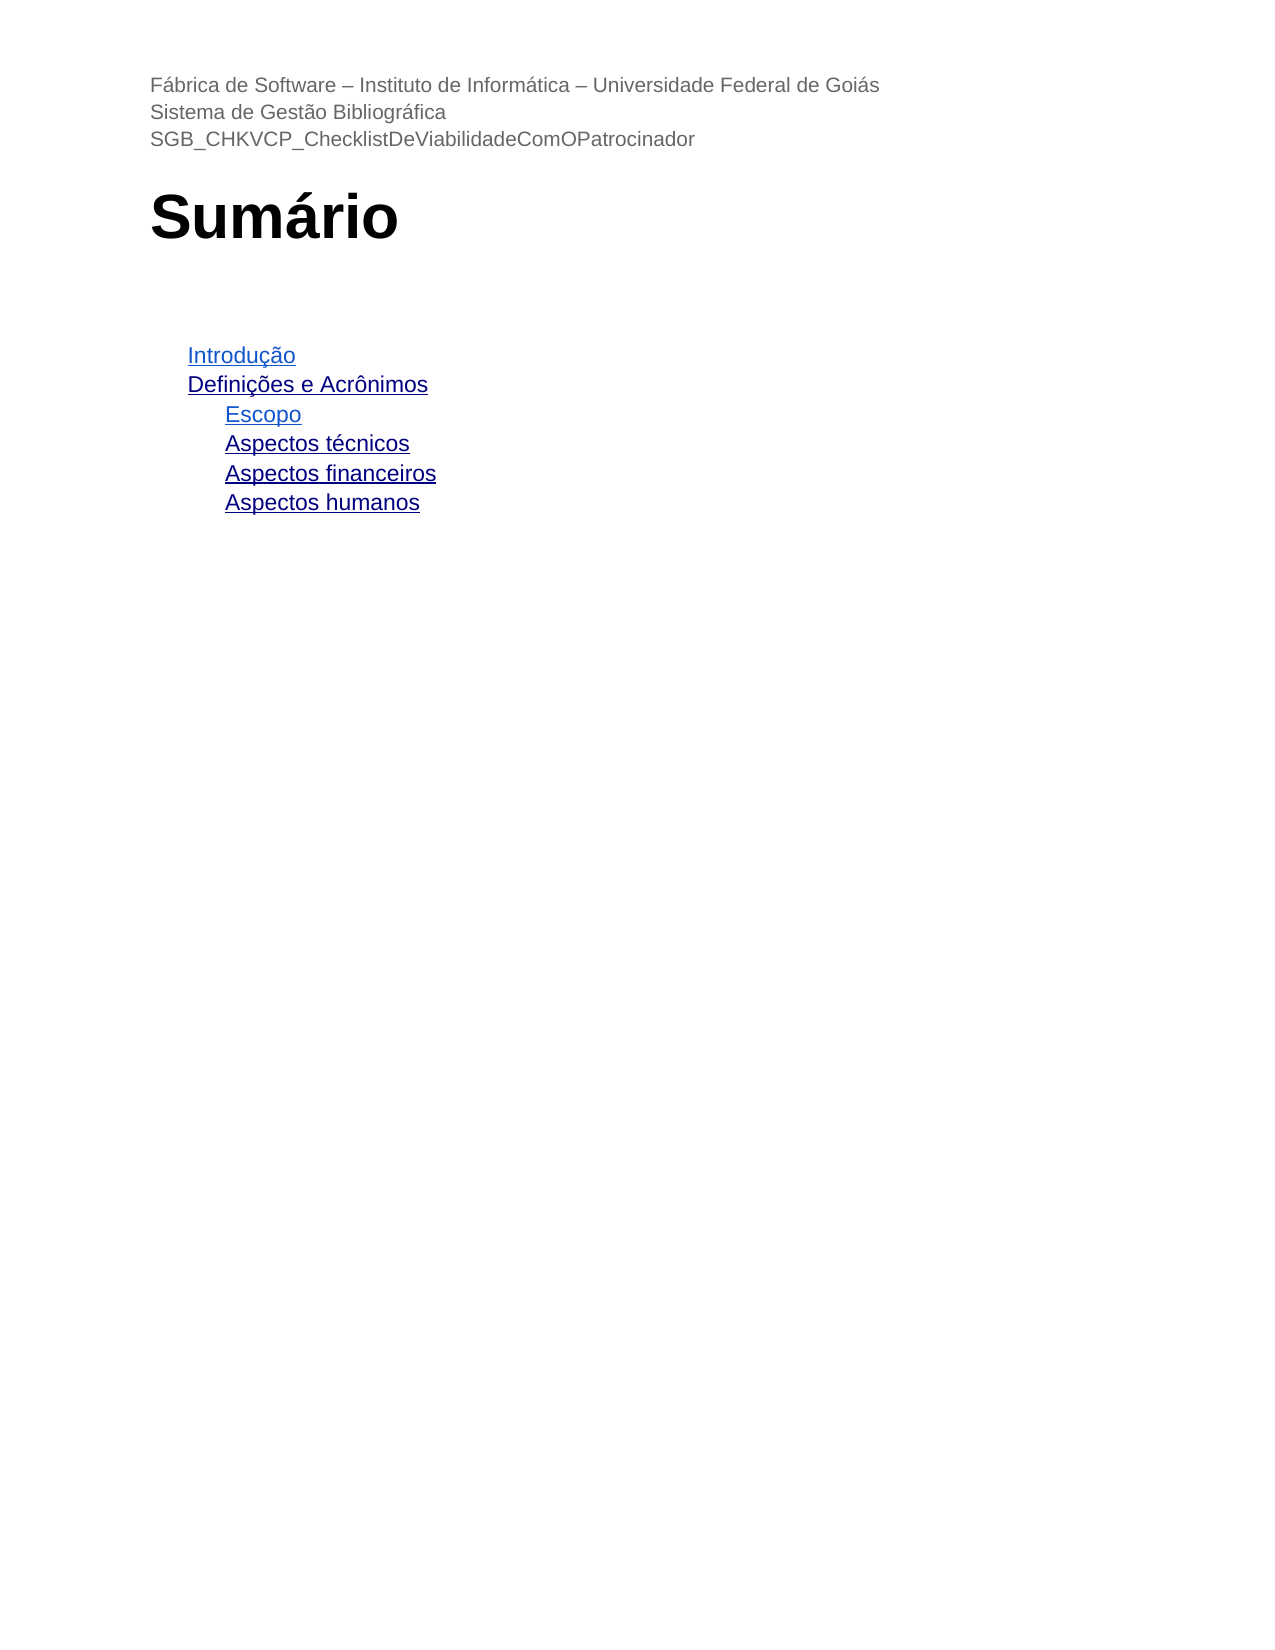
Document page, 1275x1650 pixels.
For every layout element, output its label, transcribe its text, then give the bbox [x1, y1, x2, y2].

text Definições e Acrônimos [187, 372, 1125, 398]
text Escopo [225, 402, 1125, 427]
text Sumário [150, 182, 1125, 252]
text Introdução [187, 343, 1125, 368]
text Aspectos técnicos [225, 431, 1125, 457]
text Aspectos financeiros [225, 460, 1125, 486]
text Aspectos humanos [225, 490, 1125, 515]
